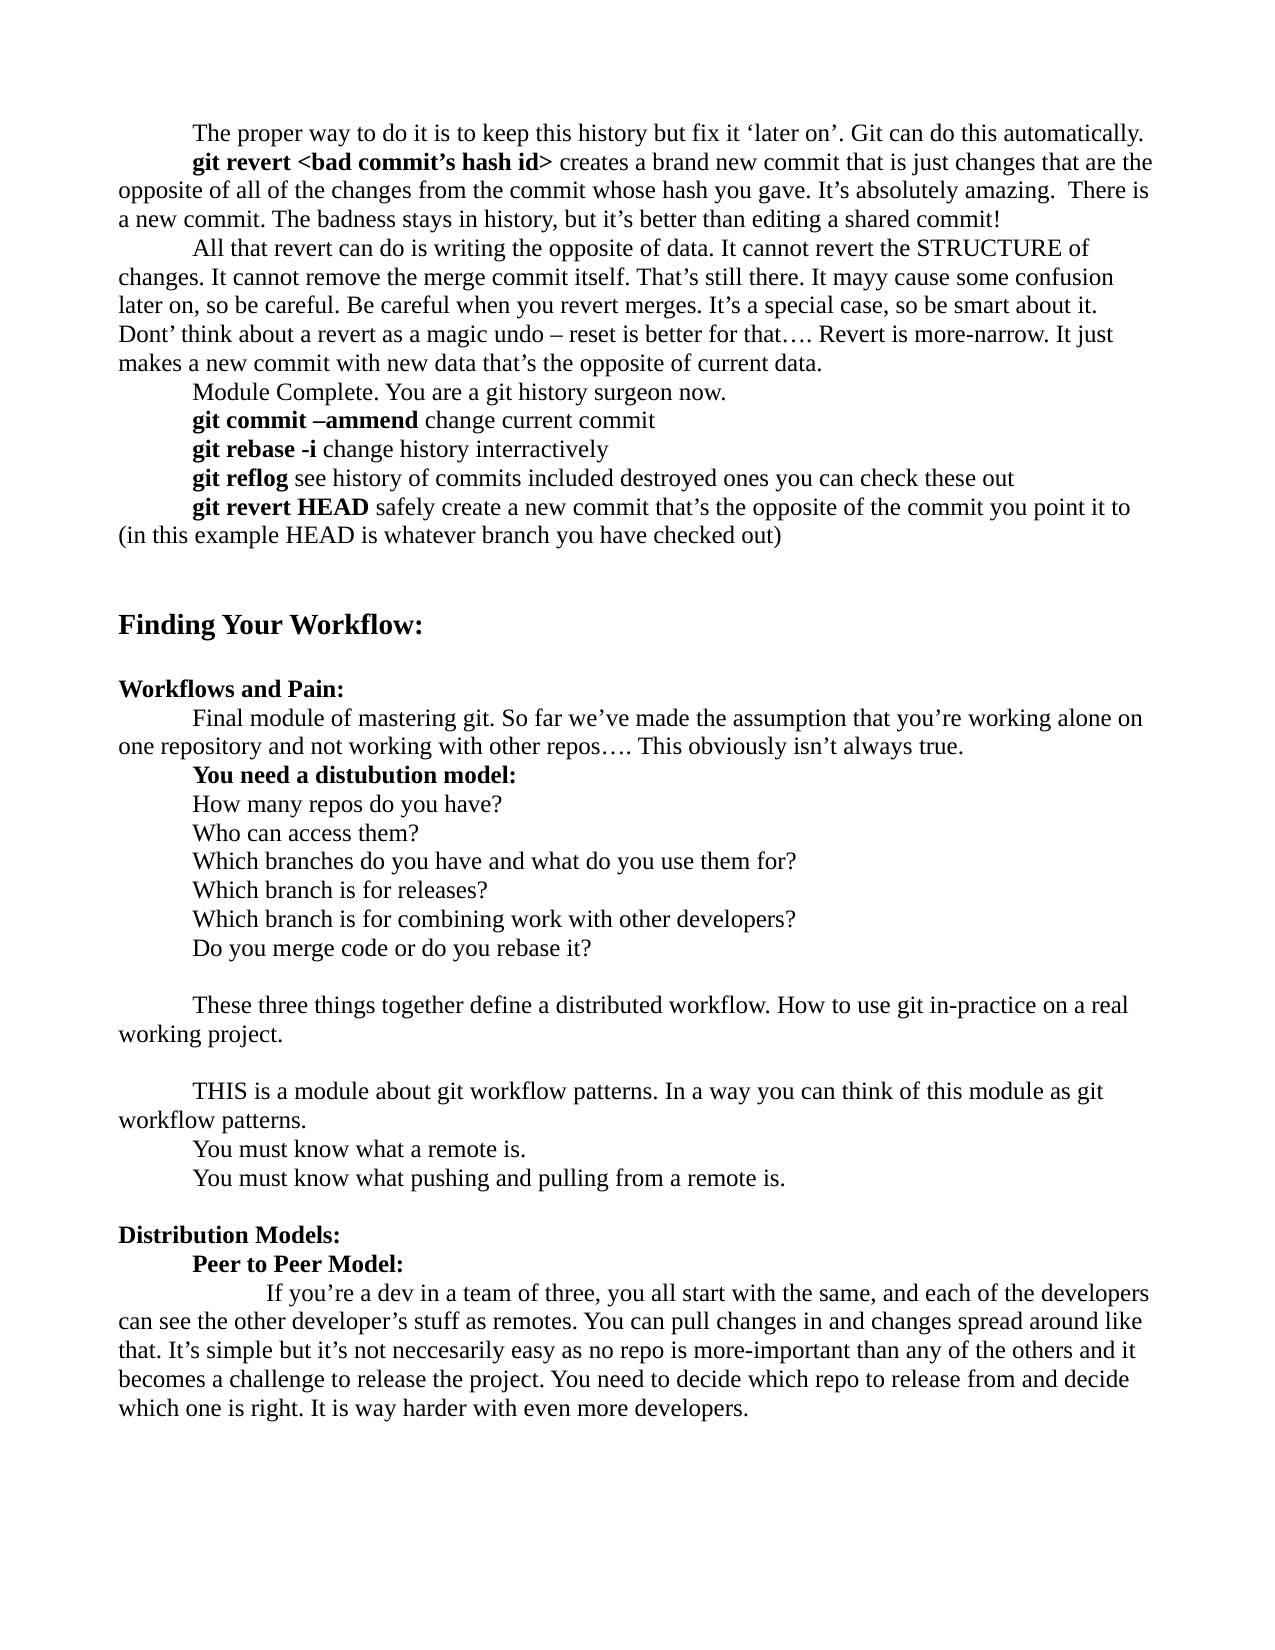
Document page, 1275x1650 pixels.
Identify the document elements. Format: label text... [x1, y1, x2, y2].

text git reflog see history of commits included destroyed ones you can check these out [118, 463, 1157, 492]
text You must know what pushing and pulling from a remote is. [118, 1163, 1157, 1191]
text Distribution Models: [118, 1220, 1157, 1249]
text Final module of mastering git. So far we’ve made the assumption that you’re working alone on one repository and not working with other repos…. This obviously isn’t always true. [118, 703, 1157, 760]
text git commit –ammend change current commit [118, 406, 1157, 434]
text How many repos do you have? [118, 789, 1157, 818]
text You must know what a remote is. [118, 1134, 1157, 1163]
text Which branches do you have and what do you use them for? [118, 846, 1157, 875]
text Do you merge code or do you rebase it? [118, 933, 1157, 961]
text Who can access them? [118, 818, 1157, 846]
text git revert HEAD safely create a new commit that’s the opposite of the commit you point it to (in this example HEAD is whatever branch you have checked out) [118, 492, 1157, 549]
text If you’re a dev in a team of three, you all start with the same, and each of the developers can see the other developer’s stuff as remotes. You can pull changes in and changes spread around like that. It’s simple but it’s not neccesarily easy as no repo is more-important than any of the others and it becomes a challenge to release the project. You need to decide which repo to release from and decide which one is right. It is way harder with even more developers. [118, 1278, 1157, 1421]
text Which branch is for releases? [118, 875, 1157, 904]
text These three things together define a distributed workflow. How to use git in-practice on a real working project. [118, 990, 1157, 1048]
text Finding Your Workflow: [118, 607, 1157, 640]
text You need a distubution model: [118, 760, 1157, 789]
text git revert <bad commit’s hash id> creates a brand new commit that is just changes that are the opposite of all of the changes from the commit whose hash you gave. It’s absolutely amazing. There is a new commit. The badness stays in history, but it’s better than editing a shared commit! [118, 147, 1157, 233]
text Peer to Peer Model: [118, 1249, 1157, 1278]
text All that revert can do is writing the opposite of data. It cannot revert the STRUCTURE of changes. It cannot remove the merge commit itself. That’s still there. It mayy cause some confusion later on, so be careful. Be careful when you revert merges. It’s a special case, so be smart about it. Dont’ think about a revert as a magic undo – reset is better for that…. Revert is more-narrow. It just makes a new commit with new data that’s the opposite of current data. [118, 233, 1157, 377]
text Module Complete. You are a git history surgeon now. [118, 377, 1157, 406]
text The proper way to do it is to keep this history but fix it ‘later on’. Git can do this automatically. [118, 118, 1157, 147]
text Which branch is for combining work with other developers? [118, 904, 1157, 933]
text Workflows and Pain: [118, 674, 1157, 703]
text git rebase -i change history interractively [118, 434, 1157, 463]
text THIS is a module about git workflow patterns. In a way you can think of this module as git workflow patterns. [118, 1076, 1157, 1134]
